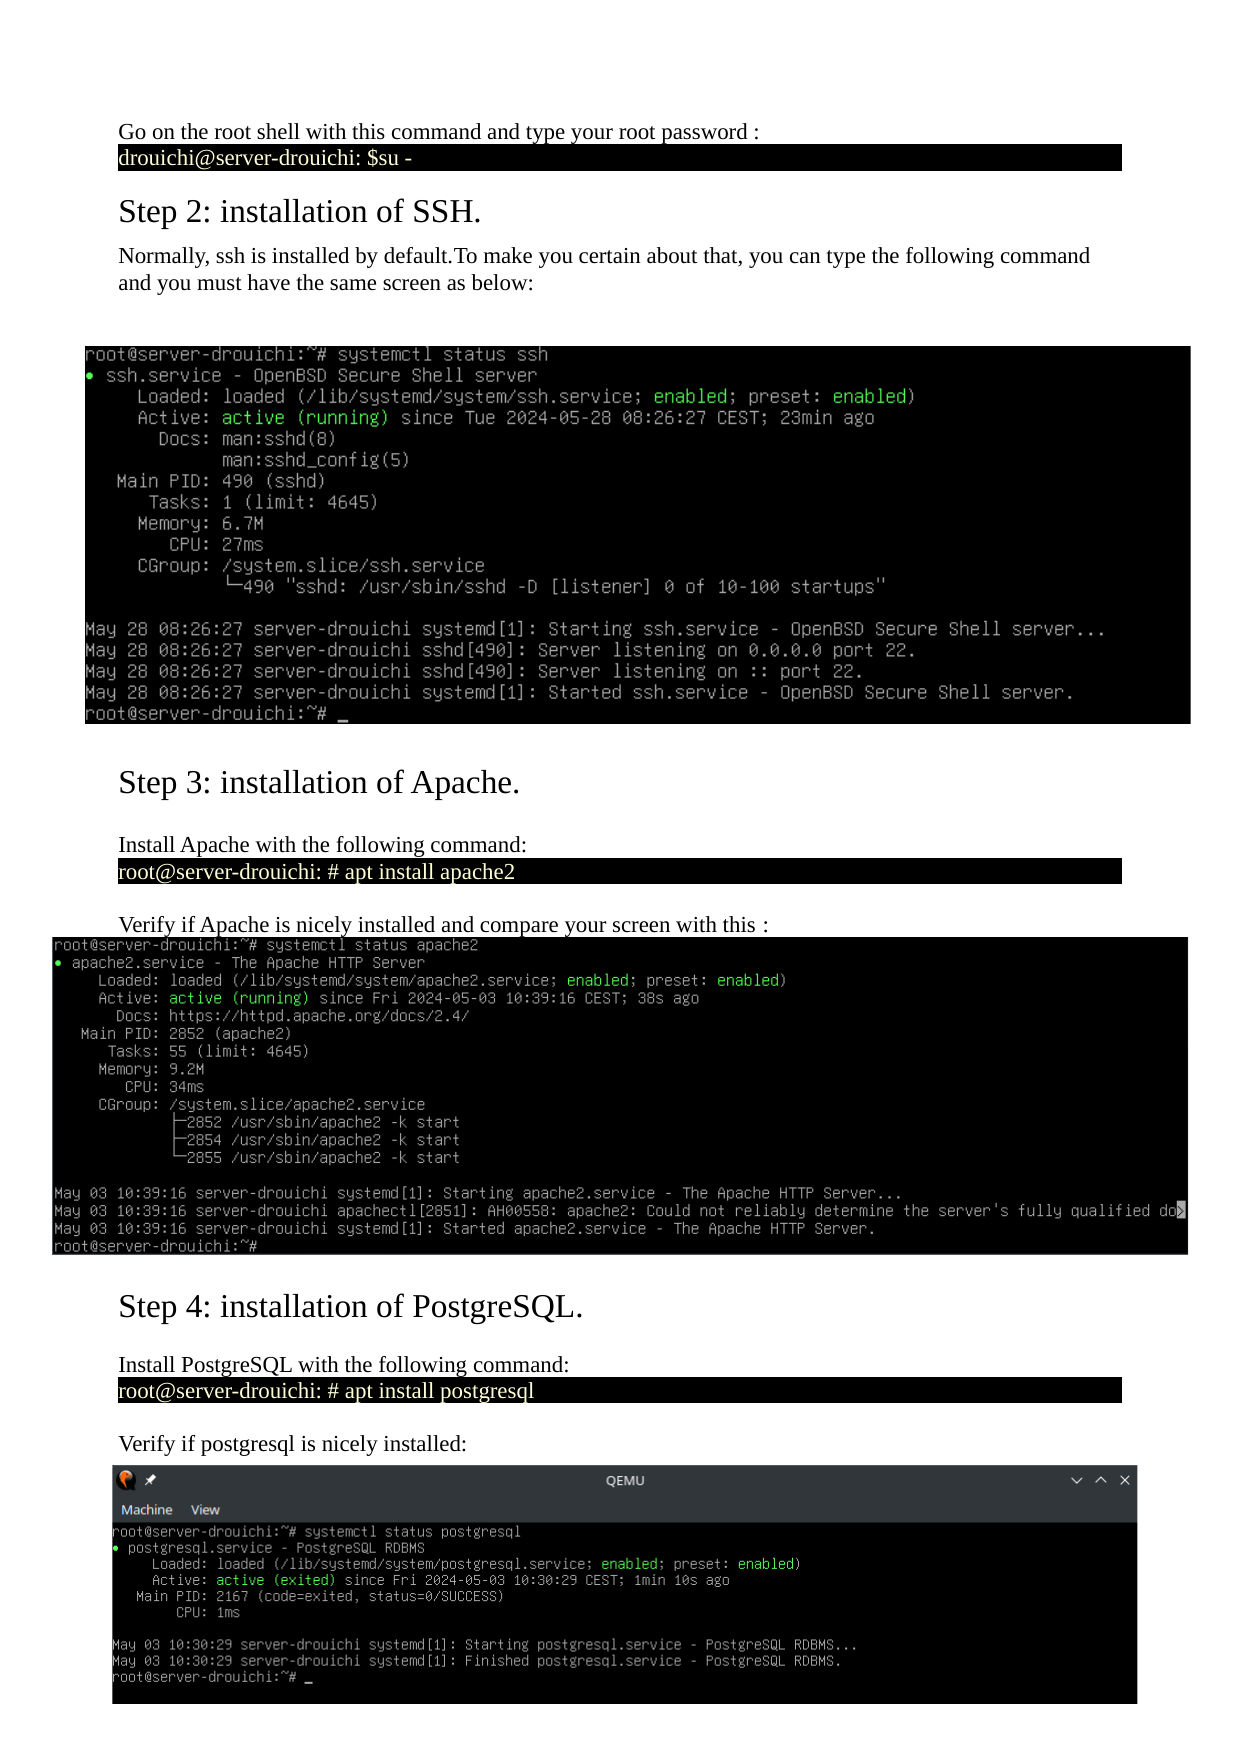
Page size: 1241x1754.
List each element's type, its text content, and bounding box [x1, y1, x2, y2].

text drouichi@server-drouichi: $su - [118, 144, 1122, 171]
text Normally, ssh is installed by default.To make you certain about that, you can type the following command and you must have the same screen as below: [118, 242, 1122, 295]
subtitle Step 3: installation of Apache. [118, 762, 1122, 800]
subtitle Step 2: installation of SSH. [118, 192, 1122, 230]
text Go on the root shell with this command and type your root password : [118, 118, 1122, 144]
subtitle Step 4: installation of PostgreSQL. [118, 1286, 1122, 1324]
picture [112, 1465, 1138, 1704]
text Install Apache with the following command: [118, 832, 1122, 858]
text Verify if postgresql is nicely installed: [118, 1430, 1122, 1456]
text Install PostgreSQL with the following command: [118, 1351, 1122, 1377]
picture [52, 937, 1189, 1255]
picture [85, 346, 1191, 724]
text root@server-drouichi: # apt install postgresql [118, 1377, 1122, 1403]
text Verify if Apache is nicely installed and compare your screen with this : [118, 911, 1122, 937]
text root@server-drouichi: # apt install apache2 [118, 858, 1122, 884]
